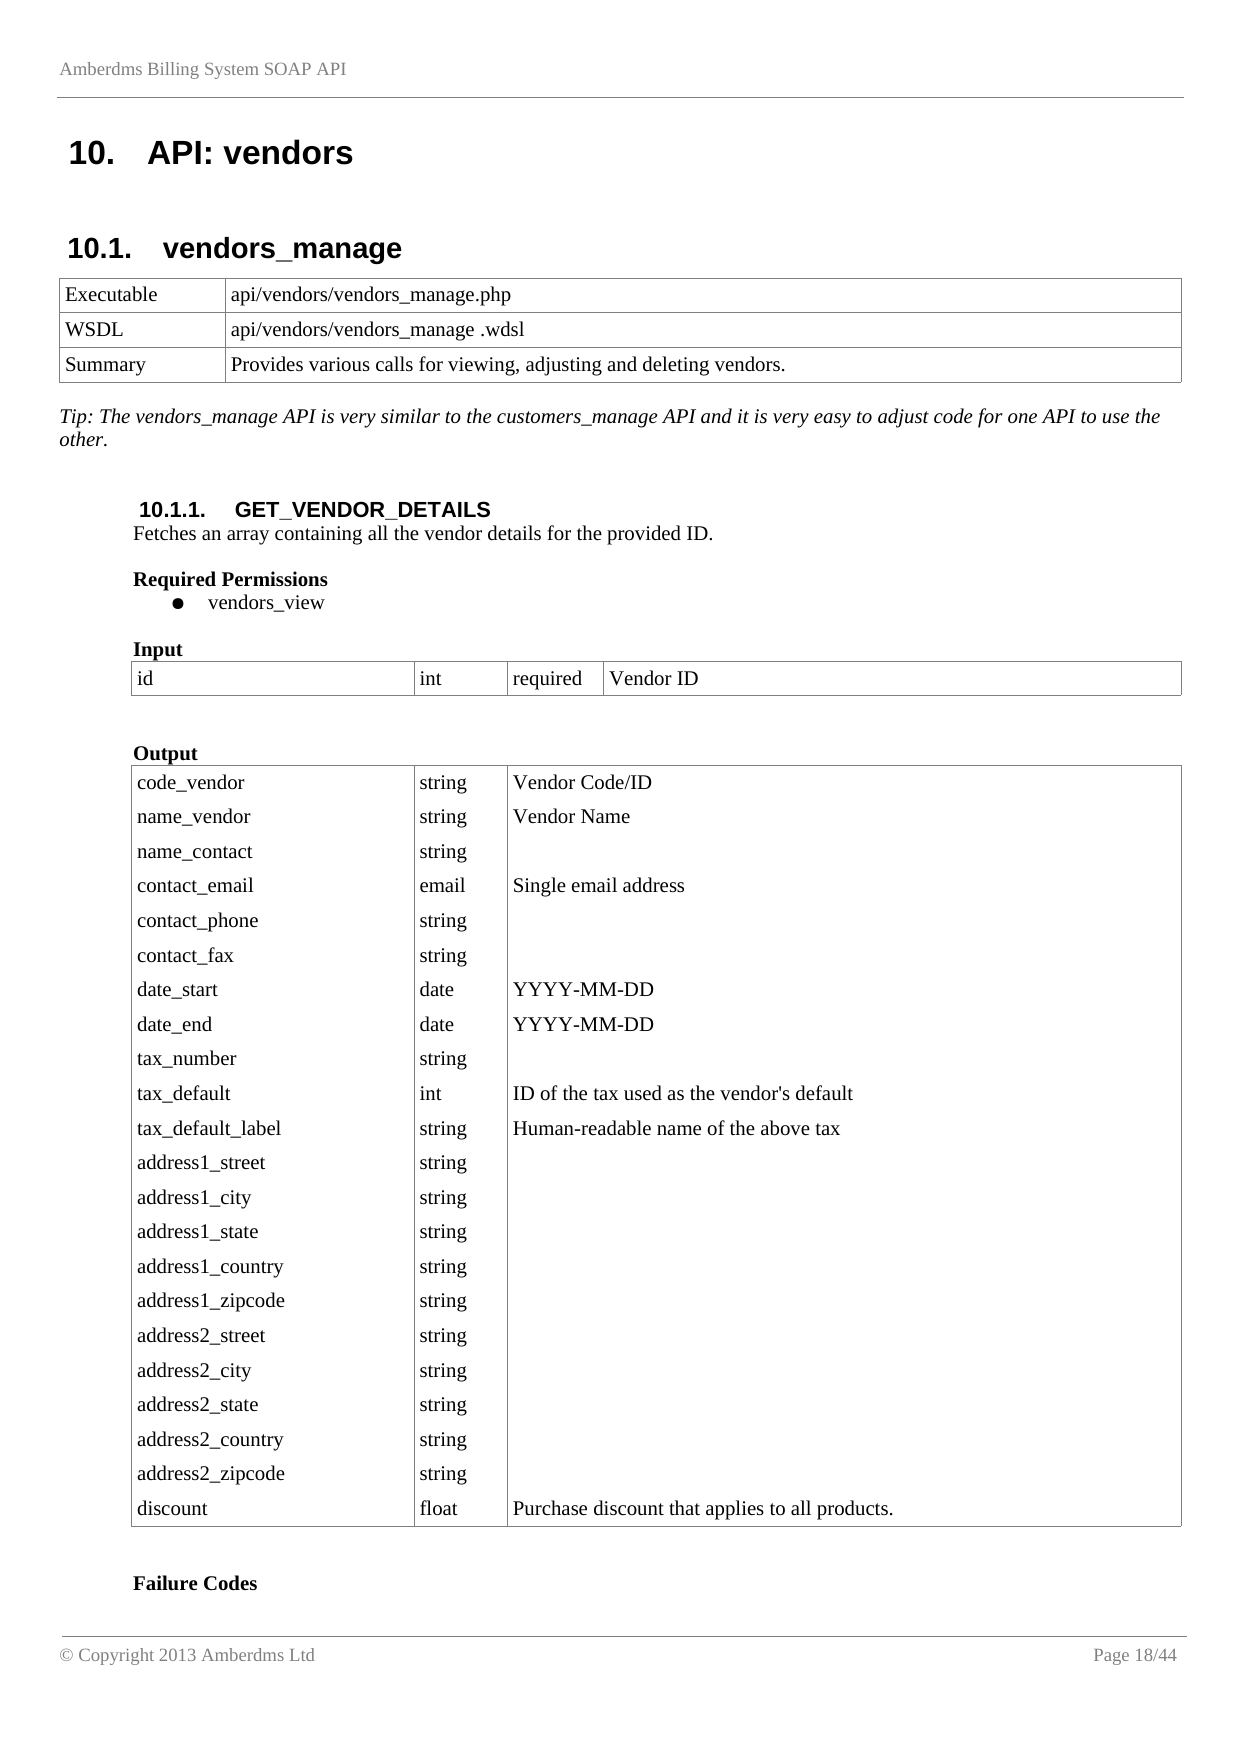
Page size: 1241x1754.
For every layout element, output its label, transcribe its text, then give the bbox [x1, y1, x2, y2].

table_cell string [415, 903, 507, 938]
text Required Permissions [133, 568, 1181, 591]
table_cell string [415, 938, 507, 972]
text Tip: The vendors_manage API is very similar to the customers_manage API and it is very easy to adjust code for one API to use the other. [59, 405, 1181, 451]
table_cell Provides various calls for viewing, adjusting and deleting vendors. [226, 348, 1181, 382]
table_header Executable [60, 279, 225, 312]
table_cell api/vendors/vendors_manage .wdsl [226, 313, 1181, 347]
table_cell address2_state [132, 1387, 414, 1422]
table_cell YYYY-MM-DD [508, 1007, 1181, 1041]
table_cell string [415, 1145, 507, 1180]
table_cell name_vendor [132, 799, 414, 834]
table_cell date [415, 972, 507, 1007]
table_cell int [415, 1076, 507, 1111]
table_cell WSDL [60, 313, 225, 347]
table_cell contact_fax [132, 938, 414, 972]
table_cell address2_country [132, 1422, 414, 1456]
table_cell [508, 1145, 1181, 1180]
text Input [133, 637, 1181, 661]
table_cell [508, 1353, 1181, 1387]
table_cell [508, 1249, 1181, 1283]
table_cell address1_street [132, 1145, 414, 1180]
table_cell contact_email [132, 869, 414, 903]
subtitle API: vendors [59, 134, 1181, 172]
table_header string [415, 766, 507, 799]
table_cell [508, 1284, 1181, 1318]
table_cell date_start [132, 972, 414, 1007]
table_cell string [415, 1249, 507, 1283]
table_cell date [415, 1007, 507, 1041]
table_cell Summary [60, 348, 225, 382]
table_cell address2_city [132, 1353, 414, 1387]
table_cell string [415, 799, 507, 834]
table_cell address2_street [132, 1318, 414, 1353]
table_cell address2_zipcode [132, 1456, 414, 1491]
list vendors_view [170, 591, 1181, 614]
table_cell email [415, 869, 507, 903]
table_cell address1_zipcode [132, 1284, 414, 1318]
table_header int [415, 662, 507, 695]
table_cell string [415, 1041, 507, 1076]
table_cell string [415, 1422, 507, 1456]
table_cell Vendor Name [508, 799, 1181, 834]
text Fetches an array containing all the vendor details for the provided ID. [133, 522, 1181, 545]
table_cell YYYY-MM-DD [508, 972, 1181, 1007]
table_cell string [415, 1353, 507, 1387]
table_cell contact_phone [132, 903, 414, 938]
table_cell address1_state [132, 1214, 414, 1249]
table_cell [508, 938, 1181, 972]
table_cell [508, 1318, 1181, 1353]
subtitle get_vendor_details [133, 497, 1181, 522]
table_cell [508, 903, 1181, 938]
table_header required [508, 662, 603, 695]
subtitle vendors_manage [59, 232, 1181, 265]
table_cell string [415, 1284, 507, 1318]
table_cell string [415, 1318, 507, 1353]
table_cell tax_number [132, 1041, 414, 1076]
table_cell name_contact [132, 834, 414, 868]
table_cell [508, 1422, 1181, 1456]
table_cell [508, 1456, 1181, 1491]
table_cell [508, 834, 1181, 868]
table_cell address1_country [132, 1249, 414, 1283]
table_cell tax_default_label [132, 1111, 414, 1145]
table_cell ID of the tax used as the vendor's default [508, 1076, 1181, 1111]
table_cell address1_city [132, 1180, 414, 1214]
table_cell string [415, 1180, 507, 1214]
table_cell Human-readable name of the above tax [508, 1111, 1181, 1145]
table_cell string [415, 1456, 507, 1491]
table_header api/vendors/vendors_manage.php [226, 279, 1181, 312]
table_cell Purchase discount that applies to all products. [508, 1491, 1181, 1526]
table_cell Single email address [508, 869, 1181, 903]
table_cell [508, 1387, 1181, 1422]
table_cell [508, 1180, 1181, 1214]
table_cell discount [132, 1491, 414, 1526]
table_cell [508, 1041, 1181, 1076]
table_cell [508, 1214, 1181, 1249]
table_header Vendor Code/ID [508, 766, 1181, 799]
table_header code_vendor [132, 766, 414, 799]
table_cell string [415, 834, 507, 868]
table_header id [132, 662, 414, 695]
table_cell date_end [132, 1007, 414, 1041]
table_cell string [415, 1387, 507, 1422]
text Failure Codes [133, 1572, 1181, 1595]
table_cell string [415, 1214, 507, 1249]
table_cell tax_default [132, 1076, 414, 1111]
text Output [133, 742, 1181, 765]
table_cell string [415, 1111, 507, 1145]
table_header Vendor ID [604, 662, 1181, 695]
table_cell float [415, 1491, 507, 1526]
